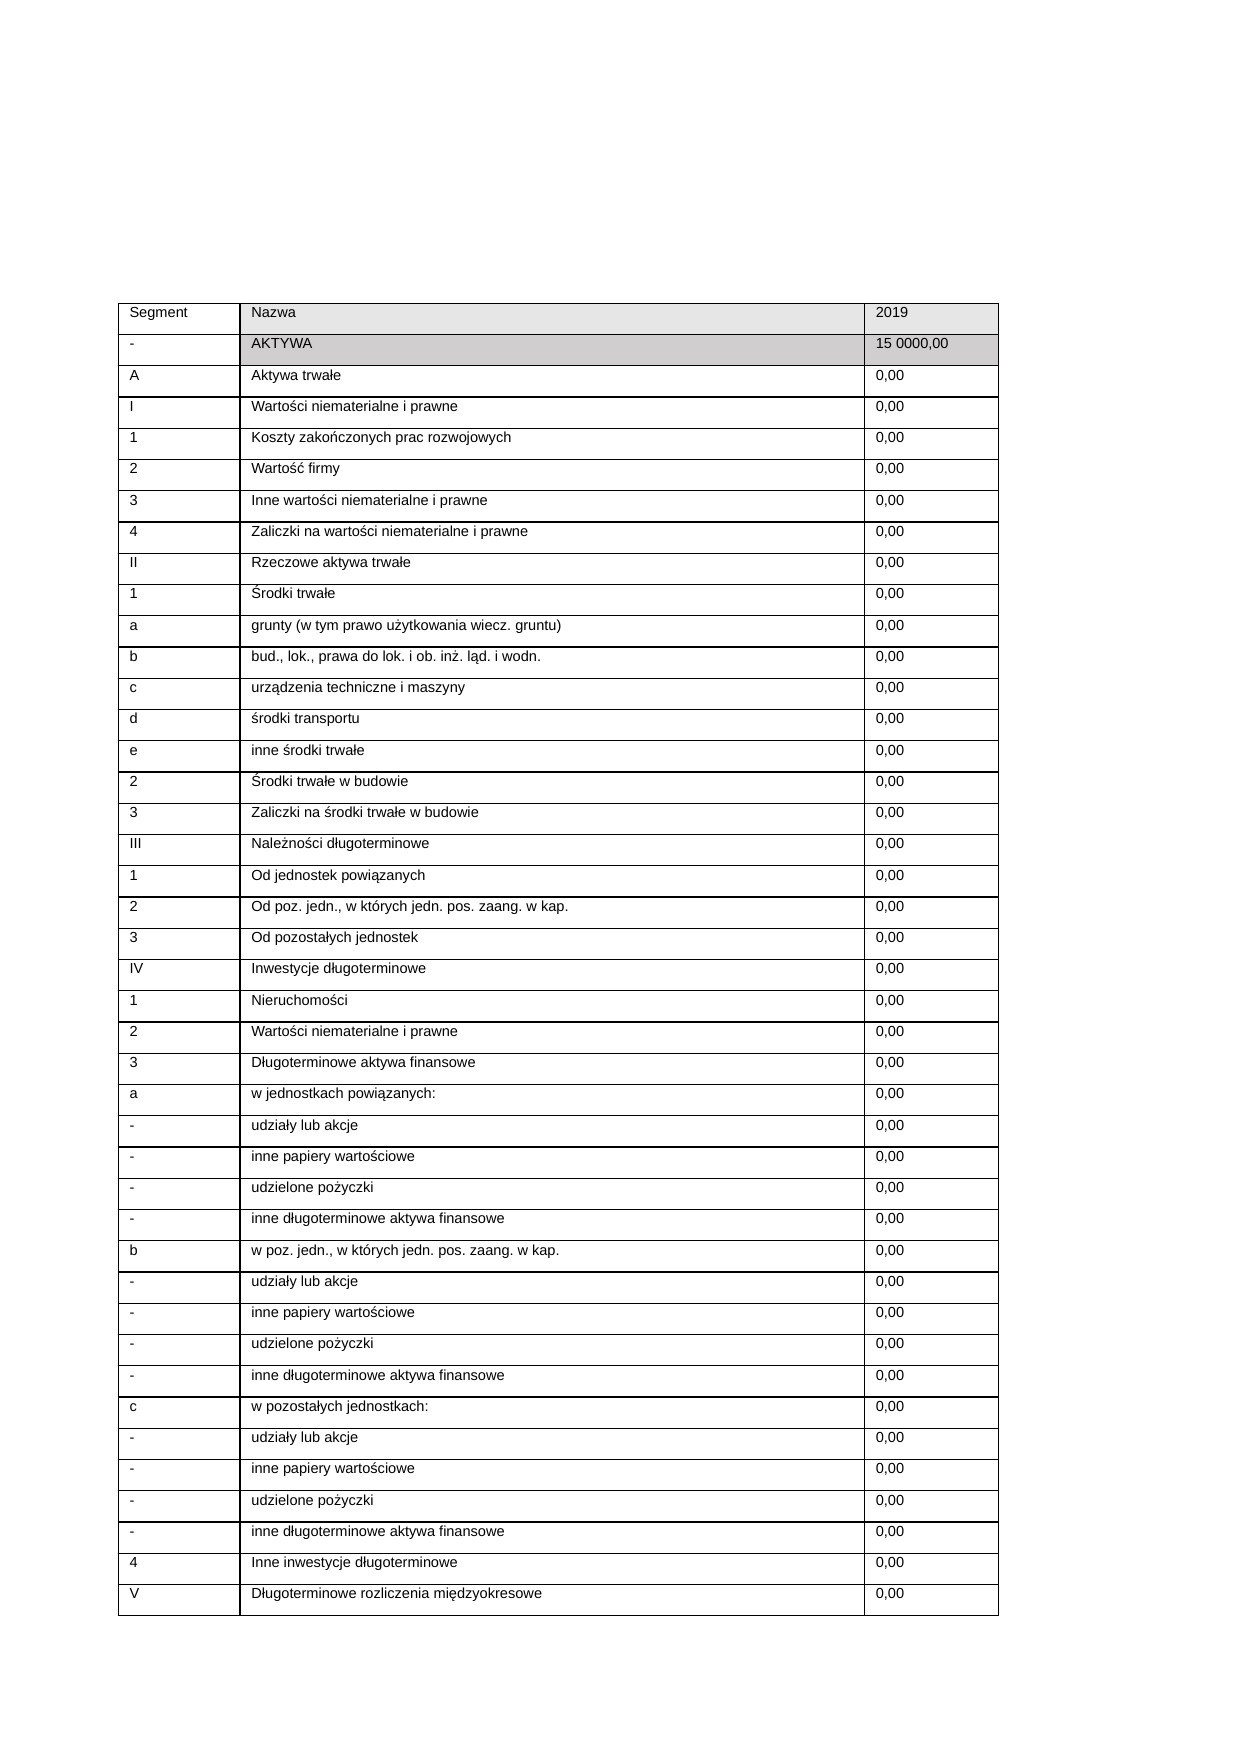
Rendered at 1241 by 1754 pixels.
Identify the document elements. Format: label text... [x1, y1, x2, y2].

table_cell e [119, 741, 239, 771]
table_cell 2 [119, 460, 239, 490]
table_cell Zaliczki na wartości niematerialne i prawne [241, 523, 864, 553]
table_cell Długoterminowe rozliczenia międzyokresowe [241, 1585, 864, 1615]
table_cell 0,00 [865, 585, 998, 615]
table_cell b [119, 648, 239, 678]
table_cell 0,00 [865, 1554, 998, 1584]
table_cell 0,00 [865, 554, 998, 584]
table_cell 4 [119, 523, 239, 553]
table_header 2019 [865, 304, 998, 334]
table_cell V [119, 1585, 239, 1615]
table_cell udziały lub akcje [241, 1429, 864, 1459]
table_cell 0,00 [865, 679, 998, 709]
table_cell inne papiery wartościowe [241, 1460, 864, 1490]
table_cell a [119, 1085, 239, 1115]
table_cell Aktywa trwałe [241, 366, 864, 396]
table_cell udzielone pożyczki [241, 1491, 864, 1521]
table_cell 0,00 [865, 1398, 998, 1428]
table_cell 3 [119, 929, 239, 959]
table_cell Wartość firmy [241, 460, 864, 490]
table_cell środki transportu [241, 710, 864, 740]
table_cell a [119, 616, 239, 646]
table_cell Inne inwestycje długoterminowe [241, 1554, 864, 1584]
table_cell A [119, 366, 239, 396]
table_cell 0,00 [865, 1460, 998, 1490]
table_cell 0,00 [865, 398, 998, 428]
table_cell Środki trwałe [241, 585, 864, 615]
table_cell inne długoterminowe aktywa finansowe [241, 1523, 864, 1553]
table_cell 0,00 [865, 898, 998, 928]
table_cell c [119, 1398, 239, 1428]
table_cell 0,00 [865, 866, 998, 896]
table_cell 1 [119, 991, 239, 1021]
table_cell - [119, 1304, 239, 1334]
table_cell 0,00 [865, 491, 998, 521]
table_cell w poz. jedn., w których jedn. pos. zaang. w kap. [241, 1241, 864, 1271]
table_cell 0,00 [865, 648, 998, 678]
table_cell d [119, 710, 239, 740]
table_cell Od jednostek powiązanych [241, 866, 864, 896]
table_cell urządzenia techniczne i maszyny [241, 679, 864, 709]
table_cell 3 [119, 804, 239, 834]
table_cell 0,00 [865, 960, 998, 990]
table_cell Środki trwałe w budowie [241, 773, 864, 803]
table_cell udziały lub akcje [241, 1273, 864, 1303]
table_cell 0,00 [865, 1523, 998, 1553]
table_cell 0,00 [865, 1491, 998, 1521]
table_cell 0,00 [865, 1366, 998, 1396]
table_cell - [119, 1429, 239, 1459]
table_cell 1 [119, 866, 239, 896]
table_cell - [119, 1148, 239, 1178]
table_cell 0,00 [865, 1179, 998, 1209]
table_cell Wartości niematerialne i prawne [241, 1023, 864, 1053]
table_cell udzielone pożyczki [241, 1335, 864, 1365]
table_cell Zaliczki na środki trwałe w budowie [241, 804, 864, 834]
table_cell w pozostałych jednostkach: [241, 1398, 864, 1428]
table_cell 0,00 [865, 741, 998, 771]
table_cell - [119, 1179, 239, 1209]
table_cell grunty (w tym prawo użytkowania wiecz. gruntu) [241, 616, 864, 646]
table_cell - [119, 1366, 239, 1396]
table_cell 0,00 [865, 1241, 998, 1271]
table_cell 0,00 [865, 835, 998, 865]
table_cell Inne wartości niematerialne i prawne [241, 491, 864, 521]
table_cell 0,00 [865, 366, 998, 396]
table_cell AKTYWA [241, 335, 864, 365]
table_cell Rzeczowe aktywa trwałe [241, 554, 864, 584]
table_cell bud., lok., prawa do lok. i ob. inż. ląd. i wodn. [241, 648, 864, 678]
table_cell 0,00 [865, 1273, 998, 1303]
table_cell 0,00 [865, 429, 998, 459]
table_cell 3 [119, 1054, 239, 1084]
table_cell 0,00 [865, 1085, 998, 1115]
table_cell IV [119, 960, 239, 990]
table_cell inne długoterminowe aktywa finansowe [241, 1366, 864, 1396]
table_cell 2 [119, 773, 239, 803]
table_cell 0,00 [865, 991, 998, 1021]
table_cell 1 [119, 429, 239, 459]
table_cell 0,00 [865, 773, 998, 803]
table_cell - [119, 1210, 239, 1240]
table_cell I [119, 398, 239, 428]
table_cell Od pozostałych jednostek [241, 929, 864, 959]
table_cell 0,00 [865, 1148, 998, 1178]
table_cell Inwestycje długoterminowe [241, 960, 864, 990]
table_header Segment [119, 304, 239, 334]
table_cell Koszty zakończonych prac rozwojowych [241, 429, 864, 459]
table_cell 2 [119, 1023, 239, 1053]
table_cell 1 [119, 585, 239, 615]
table_cell w jednostkach powiązanych: [241, 1085, 864, 1115]
table_cell - [119, 1116, 239, 1146]
table_cell inne środki trwałe [241, 741, 864, 771]
table_cell 4 [119, 1554, 239, 1584]
table_cell 0,00 [865, 1335, 998, 1365]
table_cell - [119, 335, 239, 365]
table_cell 0,00 [865, 1304, 998, 1334]
table_cell 0,00 [865, 1054, 998, 1084]
table_cell 3 [119, 491, 239, 521]
table_cell 0,00 [865, 1585, 998, 1615]
table_cell 0,00 [865, 804, 998, 834]
table_cell 0,00 [865, 1116, 998, 1146]
table_cell Nieruchomości [241, 991, 864, 1021]
table_cell Długoterminowe aktywa finansowe [241, 1054, 864, 1084]
table_cell III [119, 835, 239, 865]
table_cell 0,00 [865, 710, 998, 740]
table_cell - [119, 1460, 239, 1490]
table_cell Należności długoterminowe [241, 835, 864, 865]
table_cell - [119, 1335, 239, 1365]
table_cell inne długoterminowe aktywa finansowe [241, 1210, 864, 1240]
table_cell 15 0000,00 [865, 335, 998, 365]
table_cell - [119, 1523, 239, 1553]
table_cell 2 [119, 898, 239, 928]
table_cell 0,00 [865, 460, 998, 490]
table_cell Wartości niematerialne i prawne [241, 398, 864, 428]
table_cell c [119, 679, 239, 709]
table_cell 0,00 [865, 616, 998, 646]
table_cell Od poz. jedn., w których jedn. pos. zaang. w kap. [241, 898, 864, 928]
table_cell 0,00 [865, 929, 998, 959]
table_cell 0,00 [865, 1429, 998, 1459]
table_header Nazwa [241, 304, 864, 334]
table_cell b [119, 1241, 239, 1271]
table_cell udziały lub akcje [241, 1116, 864, 1146]
table_cell 0,00 [865, 1210, 998, 1240]
table_cell II [119, 554, 239, 584]
table_cell inne papiery wartościowe [241, 1148, 864, 1178]
table_cell - [119, 1491, 239, 1521]
table_cell 0,00 [865, 523, 998, 553]
table_cell 0,00 [865, 1023, 998, 1053]
table_cell - [119, 1273, 239, 1303]
table_cell udzielone pożyczki [241, 1179, 864, 1209]
table_cell inne papiery wartościowe [241, 1304, 864, 1334]
